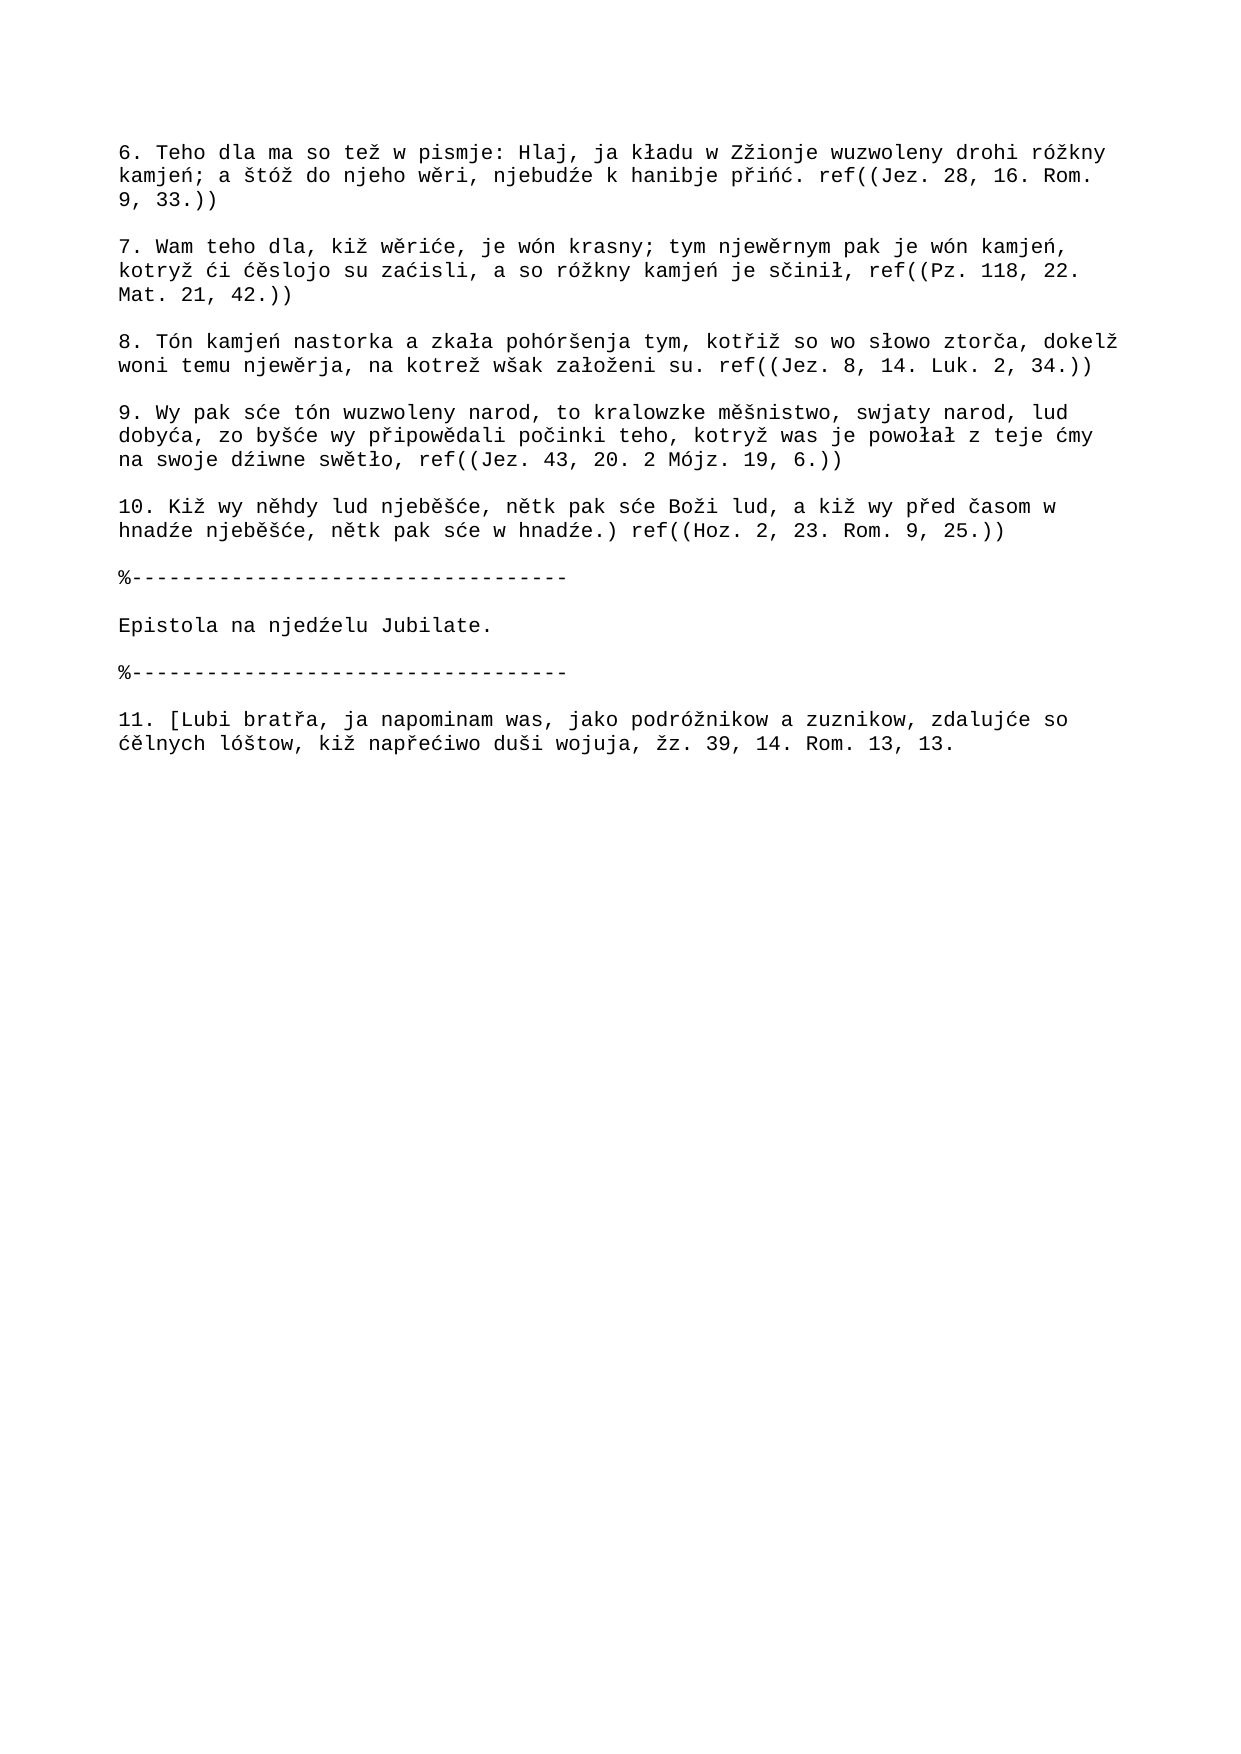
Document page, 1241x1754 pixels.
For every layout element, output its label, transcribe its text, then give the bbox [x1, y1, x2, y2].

text 8. Tón kamjeń nastorka a zkała pohóršenja tym, kotřiž so wo słowo ztorča, dokelž woni temu njewěrja, na kotrež wšak załoženi su. ref((Jez. 8, 14. Luk. 2, 34.)) [118, 331, 1122, 378]
text %----------------------------------- [118, 662, 1122, 686]
text Epistola na njedźelu Jubilate. [118, 615, 1122, 638]
text 9. Wy pak sće tón wuzwoleny narod, to kralowzke měšnistwo, swjaty narod, lud dobyća, zo byšće wy připowědali počinki teho, kotryž was je powołał z teje ćmy na swoje dźiwne swětło, ref((Jez. 43, 20. 2 Mójz. 19, 6.)) [118, 402, 1122, 473]
text 11. [Lubi bratřa, ja napominam was, jako podróžnikow a zuznikow, zdalujće so ćělnych lóštow, kiž napřećiwo duši wojuja, žz. 39, 14. Rom. 13, 13. [118, 709, 1122, 757]
text %----------------------------------- [118, 567, 1122, 591]
text 7. Wam teho dla, kiž wěriće, je wón krasny; tym njewěrnym pak je wón kamjeń, kotryž ći ćěslojo su zaćisli, a so róžkny kamjeń je sčinił, ref((Pz. 118, 22. Mat. 21, 42.)) [118, 236, 1122, 307]
text 6. Teho dla ma so tež w pismje: Hlaj, ja kładu w Zžionje wuzwoleny drohi róžkny kamjeń; a štóž do njeho wěri, njebudźe k hanibje přińć. ref((Jez. 28, 16. Rom. 9, 33.)) [118, 142, 1122, 213]
text 10. Kiž wy něhdy lud njeběšće, nětk pak sće Boži lud, a kiž wy před časom w hnadźe njeběšće, nětk pak sće w hnadźe.) ref((Hoz. 2, 23. Rom. 9, 25.)) [118, 496, 1122, 544]
